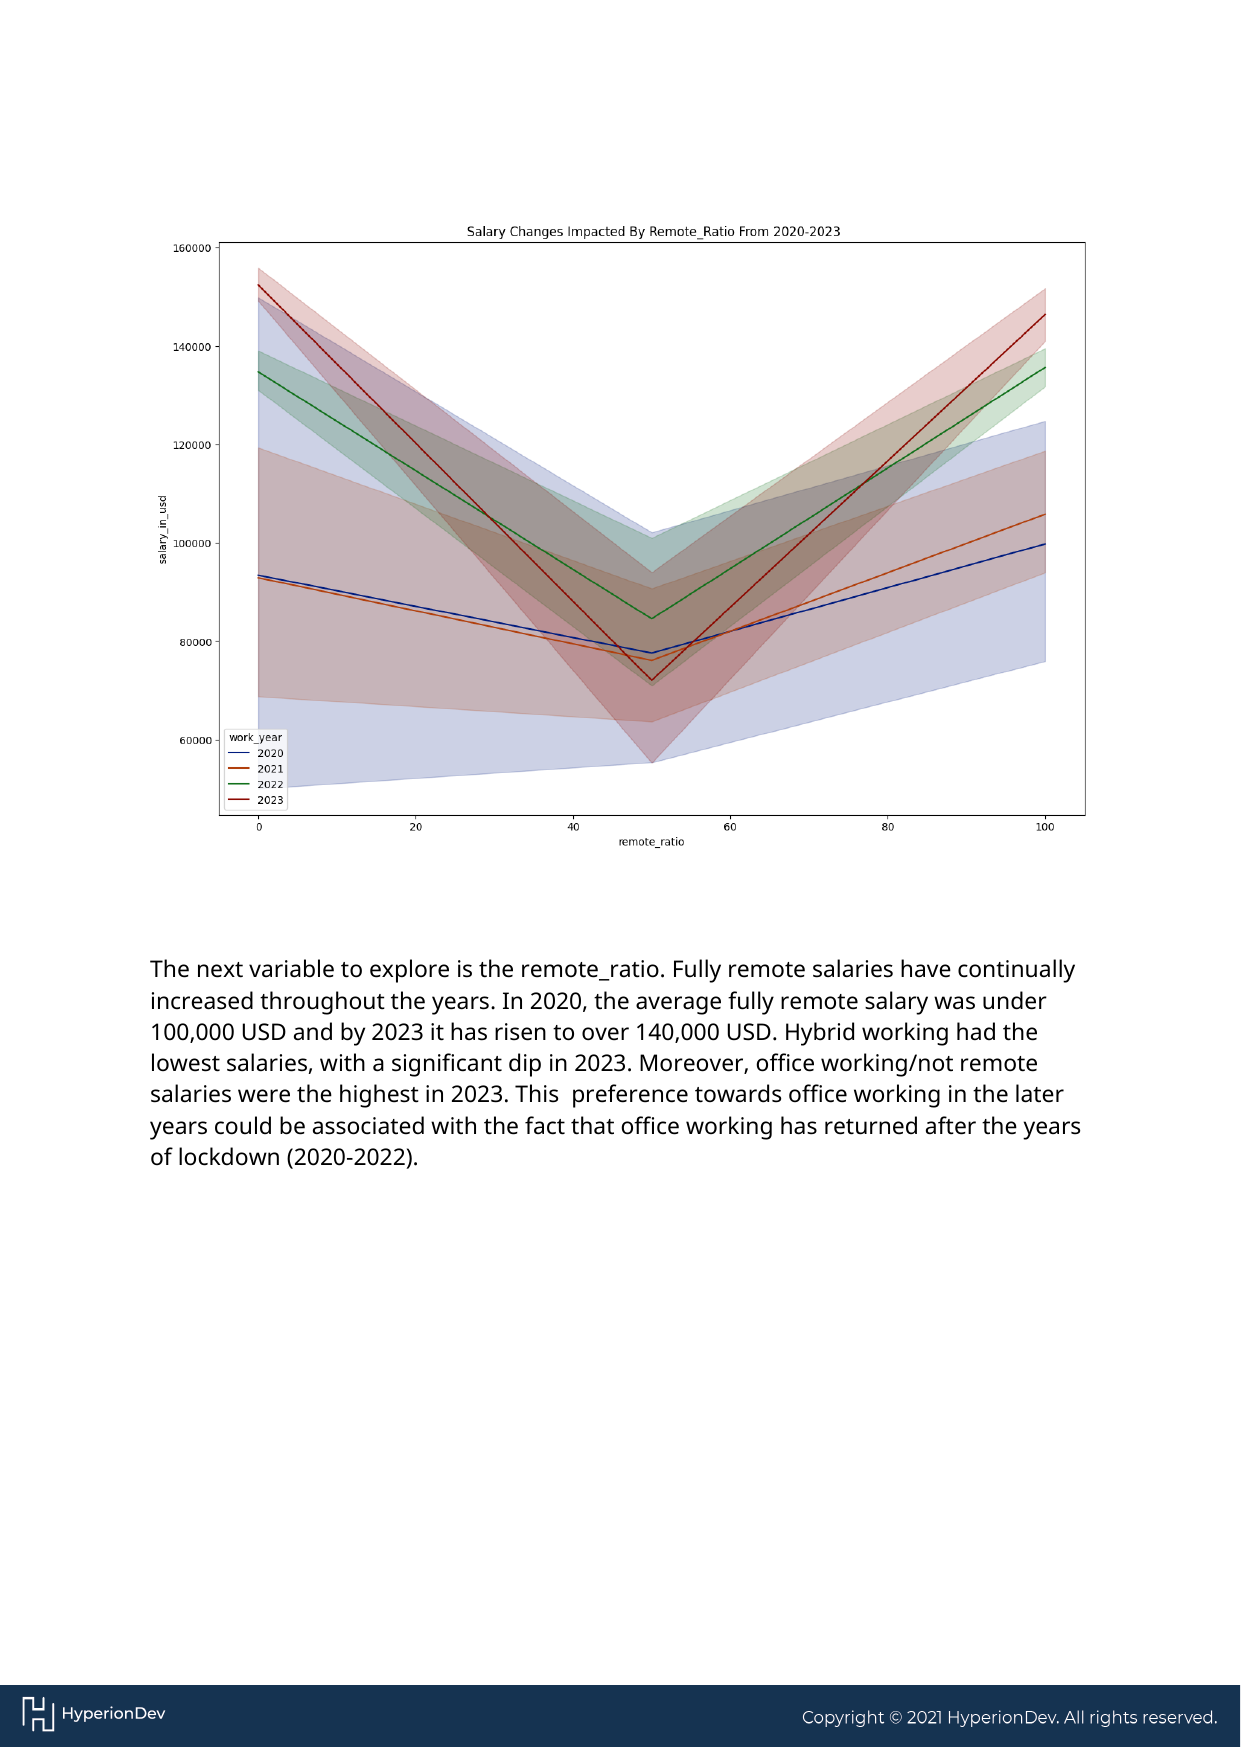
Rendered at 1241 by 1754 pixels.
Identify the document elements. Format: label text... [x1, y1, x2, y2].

text The next variable to explore is the remote_ratio. Fully remote salaries have continually increased throughout the years. In 2020, the average fully remote salary was under 100,000 USD and by 2023 it has risen to over 140,000 USD. Hybrid working had the lowest salaries, with a significant dip in 2023. Moreover, office working/not remote salaries were the highest in 2023. This preference towards office working in the later years could be associated with the fact that office working has returned after the years of lockdown (2020-2022). [150, 953, 1090, 1172]
